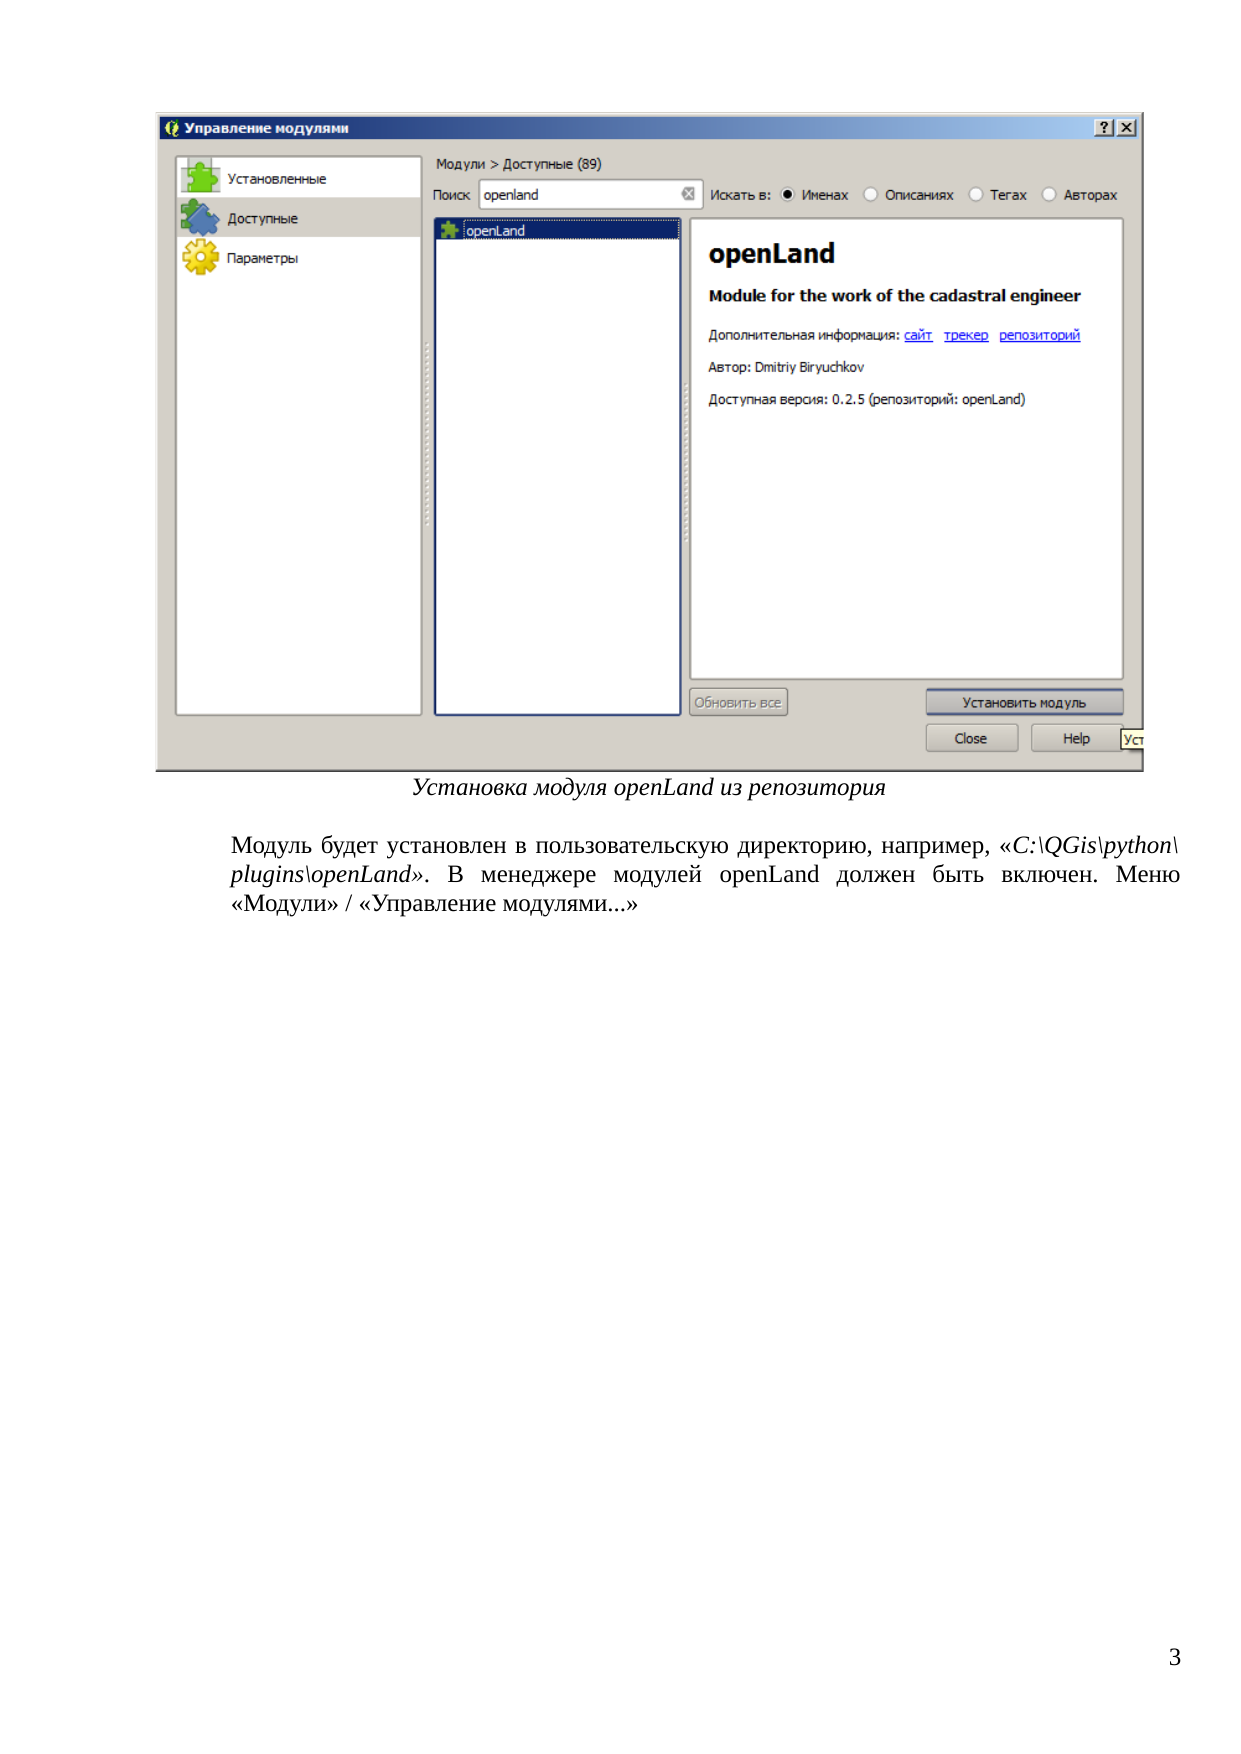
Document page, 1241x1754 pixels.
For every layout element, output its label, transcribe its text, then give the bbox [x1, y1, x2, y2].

list Модуль будет установлен в пользовательскую директорию, например, «C:\QGis\python\plugins\openLand». В менеджере модулей openLand должен быть включен. Меню «Модули» / «Управление модулями...» [193, 830, 1181, 917]
list Установка модуля openLand из репозитория [118, 83, 1181, 801]
picture [155, 112, 1144, 772]
